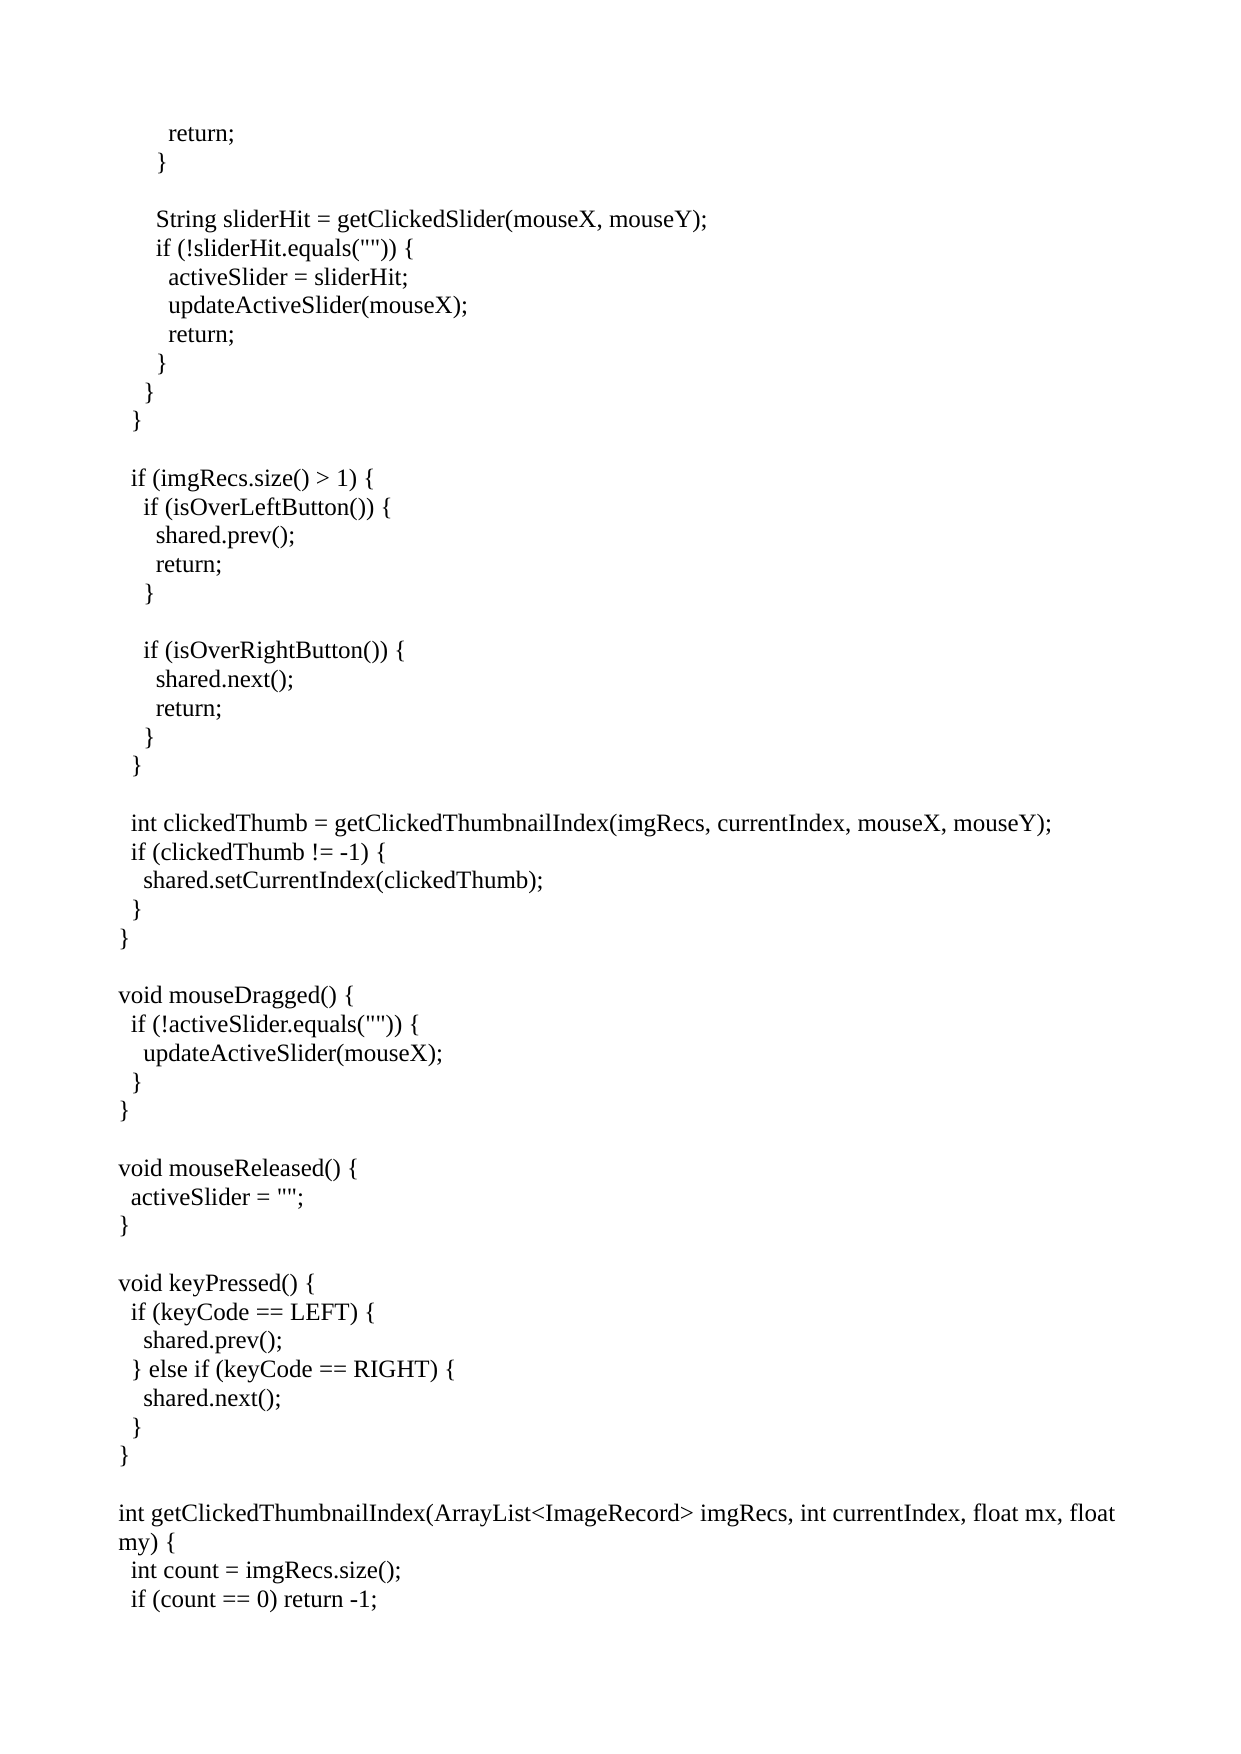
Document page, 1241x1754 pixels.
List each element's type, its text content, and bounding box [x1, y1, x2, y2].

text } [118, 1096, 1122, 1124]
text int getClickedThumbnailIndex(ArrayList<ImageRecord> imgRecs, int currentIndex, float mx, float my) { [118, 1498, 1122, 1556]
text return; [118, 693, 1122, 722]
text void mouseDragged() { [118, 981, 1122, 1009]
text activeSlider = ""; [118, 1182, 1122, 1211]
text shared.prev(); [118, 1326, 1122, 1354]
text } [118, 894, 1122, 923]
text } [118, 1441, 1122, 1469]
text } [118, 348, 1122, 377]
text updateActiveSlider(mouseX); [118, 291, 1122, 319]
text } [118, 377, 1122, 406]
text int clickedThumb = getClickedThumbnailIndex(imgRecs, currentIndex, mouseX, mouseY); [118, 808, 1122, 837]
text activeSlider = sliderHit; [118, 262, 1122, 291]
text shared.next(); [118, 1383, 1122, 1412]
text updateActiveSlider(mouseX); [118, 1038, 1122, 1067]
text void mouseReleased() { [118, 1153, 1122, 1182]
text } [118, 923, 1122, 952]
text } [118, 406, 1122, 434]
text return; [118, 118, 1122, 147]
text if (imgRecs.size() > 1) { [118, 463, 1122, 492]
text if (isOverRightButton()) { [118, 636, 1122, 664]
text } [118, 722, 1122, 751]
text if (!sliderHit.equals("")) { [118, 233, 1122, 262]
text shared.next(); [118, 664, 1122, 693]
text } [118, 147, 1122, 176]
text } [118, 1412, 1122, 1441]
text return; [118, 319, 1122, 348]
text if (clickedThumb != -1) { [118, 837, 1122, 866]
text void keyPressed() { [118, 1268, 1122, 1297]
text } [118, 578, 1122, 607]
text if (!activeSlider.equals("")) { [118, 1009, 1122, 1038]
text shared.setCurrentIndex(clickedThumb); [118, 866, 1122, 894]
text shared.prev(); [118, 521, 1122, 549]
text } else if (keyCode == RIGHT) { [118, 1354, 1122, 1383]
text if (isOverLeftButton()) { [118, 492, 1122, 521]
text if (count == 0) return -1; [118, 1584, 1122, 1613]
text return; [118, 549, 1122, 578]
text if (keyCode == LEFT) { [118, 1297, 1122, 1326]
text String sliderHit = getClickedSlider(mouseX, mouseY); [118, 204, 1122, 233]
text int count = imgRecs.size(); [118, 1556, 1122, 1584]
text } [118, 1211, 1122, 1239]
text } [118, 1067, 1122, 1096]
text } [118, 751, 1122, 779]
